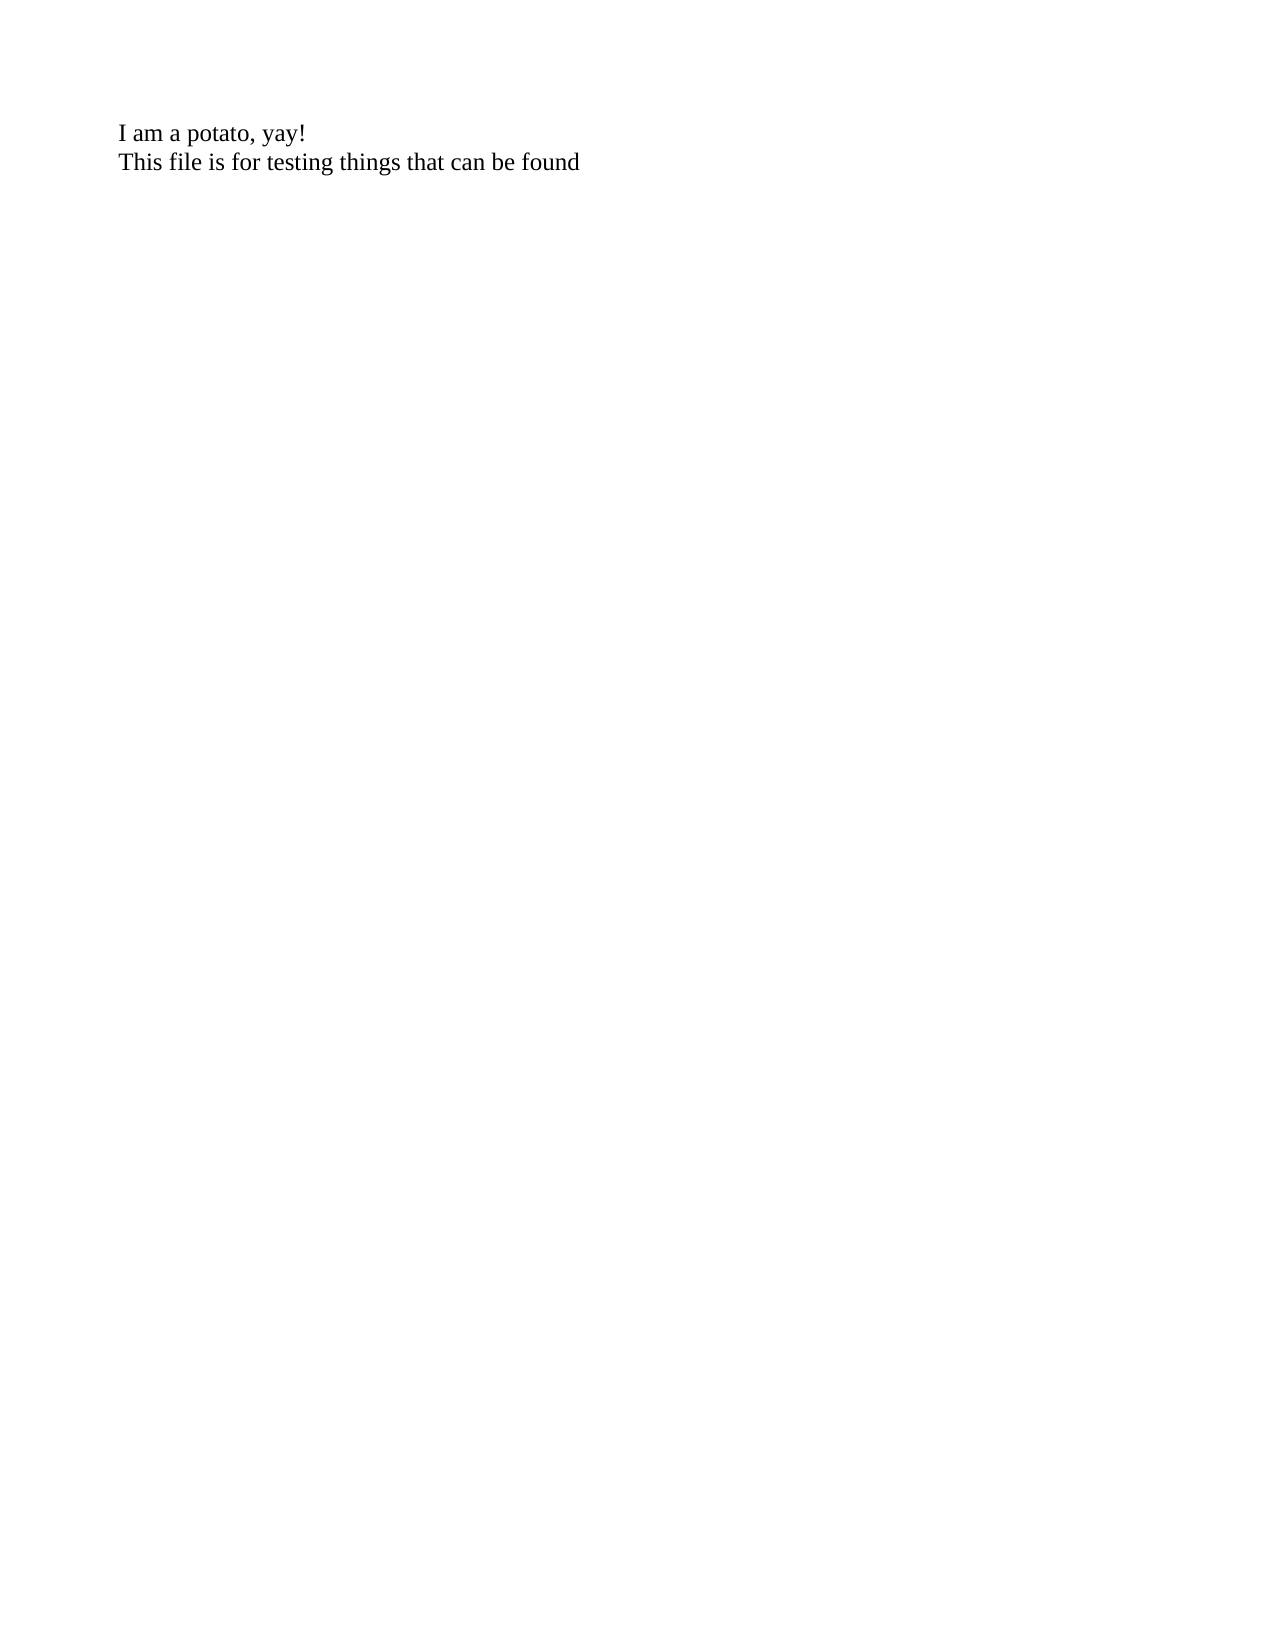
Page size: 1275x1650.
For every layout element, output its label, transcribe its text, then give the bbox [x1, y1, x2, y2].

text I am a potato, yay! [118, 118, 1157, 147]
text This file is for testing things that can be found [118, 147, 1157, 176]
